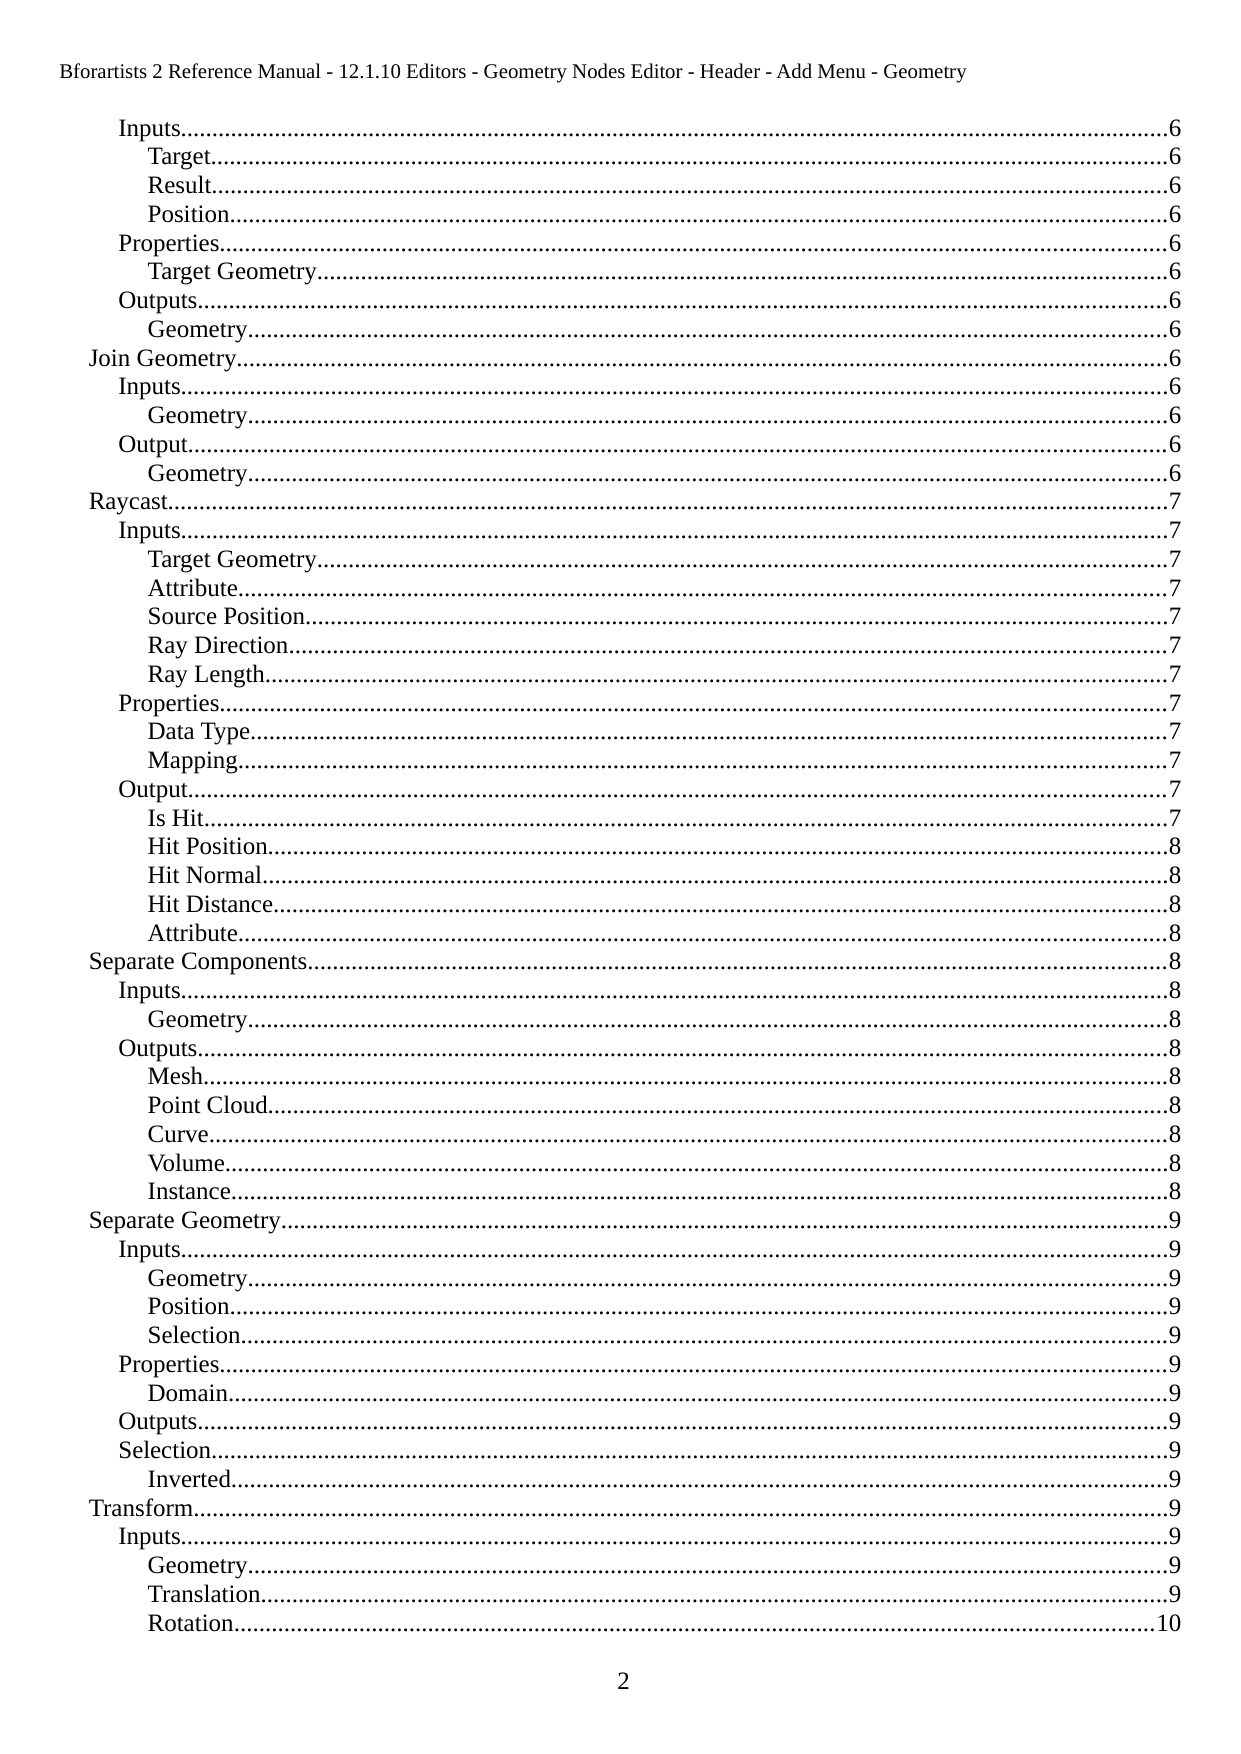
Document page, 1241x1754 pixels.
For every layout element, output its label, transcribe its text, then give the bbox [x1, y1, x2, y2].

text Mapping 7 [147, 745, 1181, 774]
text Position 9 [147, 1291, 1181, 1320]
text Attribute 8 [147, 918, 1181, 946]
text Inputs 8 [118, 975, 1181, 1004]
text Is Hit 7 [147, 803, 1181, 831]
text Output 7 [118, 774, 1181, 803]
text Inputs 9 [118, 1234, 1181, 1263]
text Position 6 [147, 199, 1181, 228]
text Curve 8 [147, 1119, 1181, 1148]
text Domain 9 [147, 1378, 1181, 1406]
text Properties 7 [118, 688, 1181, 716]
text Geometry 6 [147, 400, 1181, 429]
text Volume 8 [147, 1148, 1181, 1176]
text Inputs 9 [118, 1521, 1181, 1550]
text Selection 9 [118, 1435, 1181, 1464]
text Hit Distance 8 [147, 889, 1181, 918]
text Transform 9 [88, 1493, 1181, 1521]
text Geometry 8 [147, 1004, 1181, 1033]
text Properties 6 [118, 228, 1181, 256]
text Inputs 7 [118, 515, 1181, 544]
text Rotation 10 [147, 1608, 1181, 1636]
text Target 6 [147, 141, 1181, 170]
text Join Geometry 6 [88, 343, 1181, 371]
text Output 6 [118, 429, 1181, 458]
text Ray Direction 7 [147, 630, 1181, 659]
text Geometry 9 [147, 1550, 1181, 1579]
text Separate Components 8 [88, 946, 1181, 975]
text Attribute 7 [147, 573, 1181, 601]
text Geometry 6 [147, 314, 1181, 343]
text Inverted 9 [147, 1464, 1181, 1493]
text Point Cloud 8 [147, 1090, 1181, 1119]
text Ray Length 7 [147, 659, 1181, 688]
text Outputs 6 [118, 285, 1181, 314]
text Result 6 [147, 170, 1181, 199]
text Outputs 9 [118, 1406, 1181, 1435]
text Hit Normal 8 [147, 860, 1181, 889]
text Separate Geometry 9 [88, 1205, 1181, 1234]
text Instance 8 [147, 1176, 1181, 1205]
text Geometry 9 [147, 1263, 1181, 1291]
text Selection 9 [147, 1320, 1181, 1349]
text Properties 9 [118, 1349, 1181, 1378]
text Outputs 8 [118, 1033, 1181, 1061]
text Source Position 7 [147, 601, 1181, 630]
text Raycast 7 [88, 486, 1181, 515]
text Hit Position 8 [147, 831, 1181, 860]
text Target Geometry 7 [147, 544, 1181, 573]
text Translation 9 [147, 1579, 1181, 1608]
text Mesh 8 [147, 1061, 1181, 1090]
text Target Geometry 6 [147, 256, 1181, 285]
text Inputs 6 [118, 371, 1181, 400]
text Geometry 6 [147, 458, 1181, 486]
text Inputs 6 [118, 113, 1181, 141]
text Data Type 7 [147, 716, 1181, 745]
